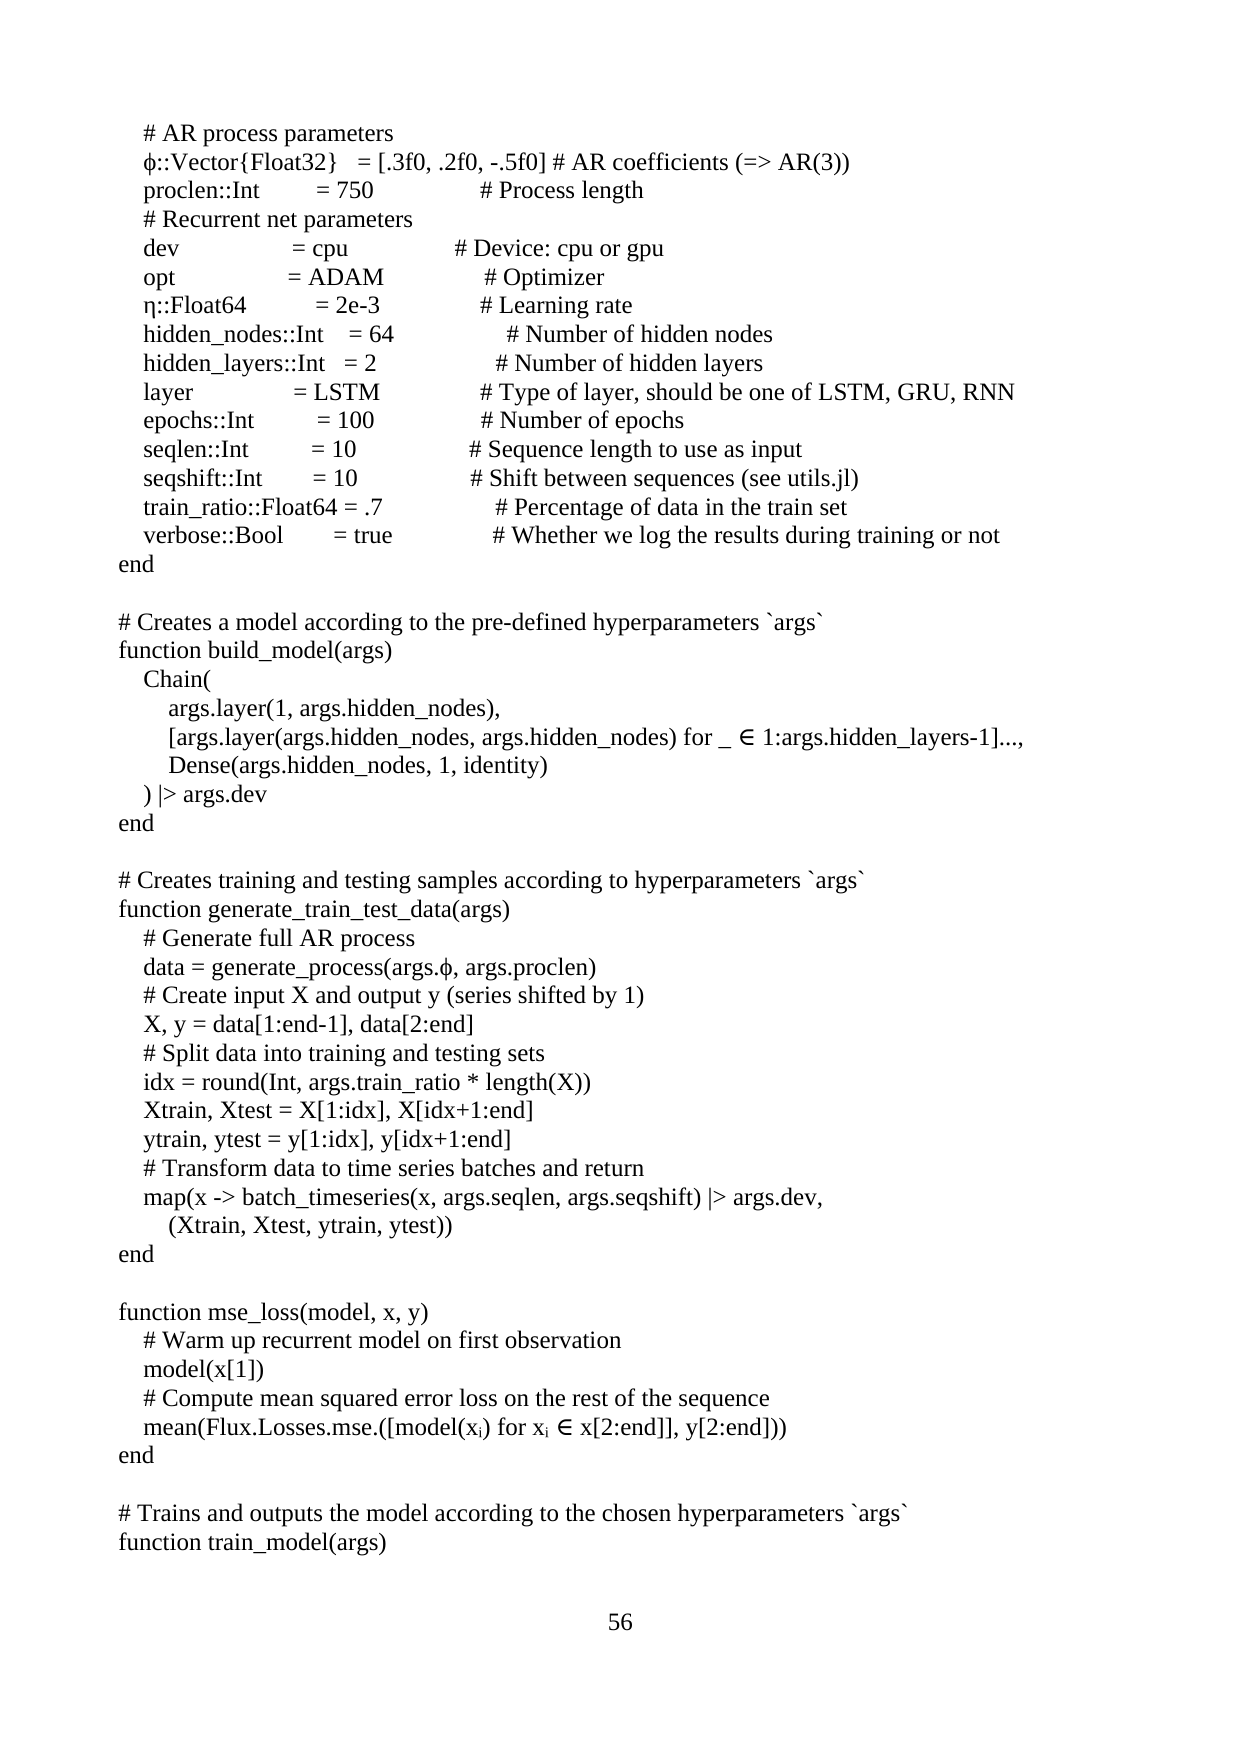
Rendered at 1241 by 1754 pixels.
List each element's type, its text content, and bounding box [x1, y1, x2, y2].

text model(x[1]) [118, 1354, 1122, 1383]
text # Recurrent net parameters [118, 204, 1122, 233]
text verbose::Bool = true # Whether we log the results during training or not [118, 521, 1122, 549]
text epochs::Int = 100 # Number of epochs [118, 406, 1122, 434]
text ytrain, ytest = y[1:idx], y[idx+1:end] [118, 1124, 1122, 1153]
text [args.layer(args.hidden_nodes, args.hidden_nodes) for _ ∈ 1:args.hidden_layers-1]..., [118, 722, 1122, 751]
text map(x -> batch_timeseries(x, args.seqlen, args.seqshift) |> args.dev, [118, 1182, 1122, 1211]
text data = generate_process(args.ϕ, args.proclen) [118, 952, 1122, 981]
text seqshift::Int = 10 # Shift between sequences (see utils.jl) [118, 463, 1122, 492]
text # Transform data to time series batches and return [118, 1153, 1122, 1182]
text function generate_train_test_data(args) [118, 894, 1122, 923]
text args.layer(1, args.hidden_nodes), [118, 693, 1122, 722]
text (Xtrain, Xtest, ytrain, ytest)) [118, 1211, 1122, 1239]
text Xtrain, Xtest = X[1:idx], X[idx+1:end] [118, 1096, 1122, 1124]
text hidden_layers::Int = 2 # Number of hidden layers [118, 348, 1122, 377]
text hidden_nodes::Int = 64 # Number of hidden nodes [118, 319, 1122, 348]
text η::Float64 = 2e-3 # Learning rate [118, 291, 1122, 319]
text train_ratio::Float64 = .7 # Percentage of data in the train set [118, 492, 1122, 521]
text dev = cpu # Device: cpu or gpu [118, 233, 1122, 262]
text ϕ::Vector{Float32} = [.3f0, .2f0, -.5f0] # AR coefficients (=> AR(3)) [118, 147, 1122, 176]
text # Trains and outputs the model according to the chosen hyperparameters `args` [118, 1498, 1122, 1527]
text opt = ADAM # Optimizer [118, 262, 1122, 291]
text # Creates training and testing samples according to hyperparameters `args` [118, 866, 1122, 894]
text proclen::Int = 750 # Process length [118, 176, 1122, 204]
text # Creates a model according to the pre-defined hyperparameters `args` [118, 607, 1122, 636]
text layer = LSTM # Type of layer, should be one of LSTM, GRU, RNN [118, 377, 1122, 406]
text ) |> args.dev [118, 779, 1122, 808]
text function train_model(args) [118, 1527, 1122, 1556]
text end [118, 808, 1122, 837]
text Dense(args.hidden_nodes, 1, identity) [118, 751, 1122, 779]
text seqlen::Int = 10 # Sequence length to use as input [118, 434, 1122, 463]
text # Generate full AR process [118, 923, 1122, 952]
text end [118, 1441, 1122, 1469]
text function mse_loss(model, x, y) [118, 1297, 1122, 1326]
text end [118, 1239, 1122, 1268]
text X, y = data[1:end-1], data[2:end] [118, 1009, 1122, 1038]
text idx = round(Int, args.train_ratio * length(X)) [118, 1067, 1122, 1096]
text mean(Flux.Losses.mse.([model(xᵢ) for xᵢ ∈ x[2:end]], y[2:end])) [118, 1412, 1122, 1441]
text # Create input X and output y (series shifted by 1) [118, 981, 1122, 1009]
text Chain( [118, 664, 1122, 693]
text # Warm up recurrent model on first observation [118, 1326, 1122, 1354]
text end [118, 549, 1122, 578]
text # Split data into training and testing sets [118, 1038, 1122, 1067]
text # AR process parameters [118, 118, 1122, 147]
text function build_model(args) [118, 636, 1122, 664]
text # Compute mean squared error loss on the rest of the sequence [118, 1383, 1122, 1412]
